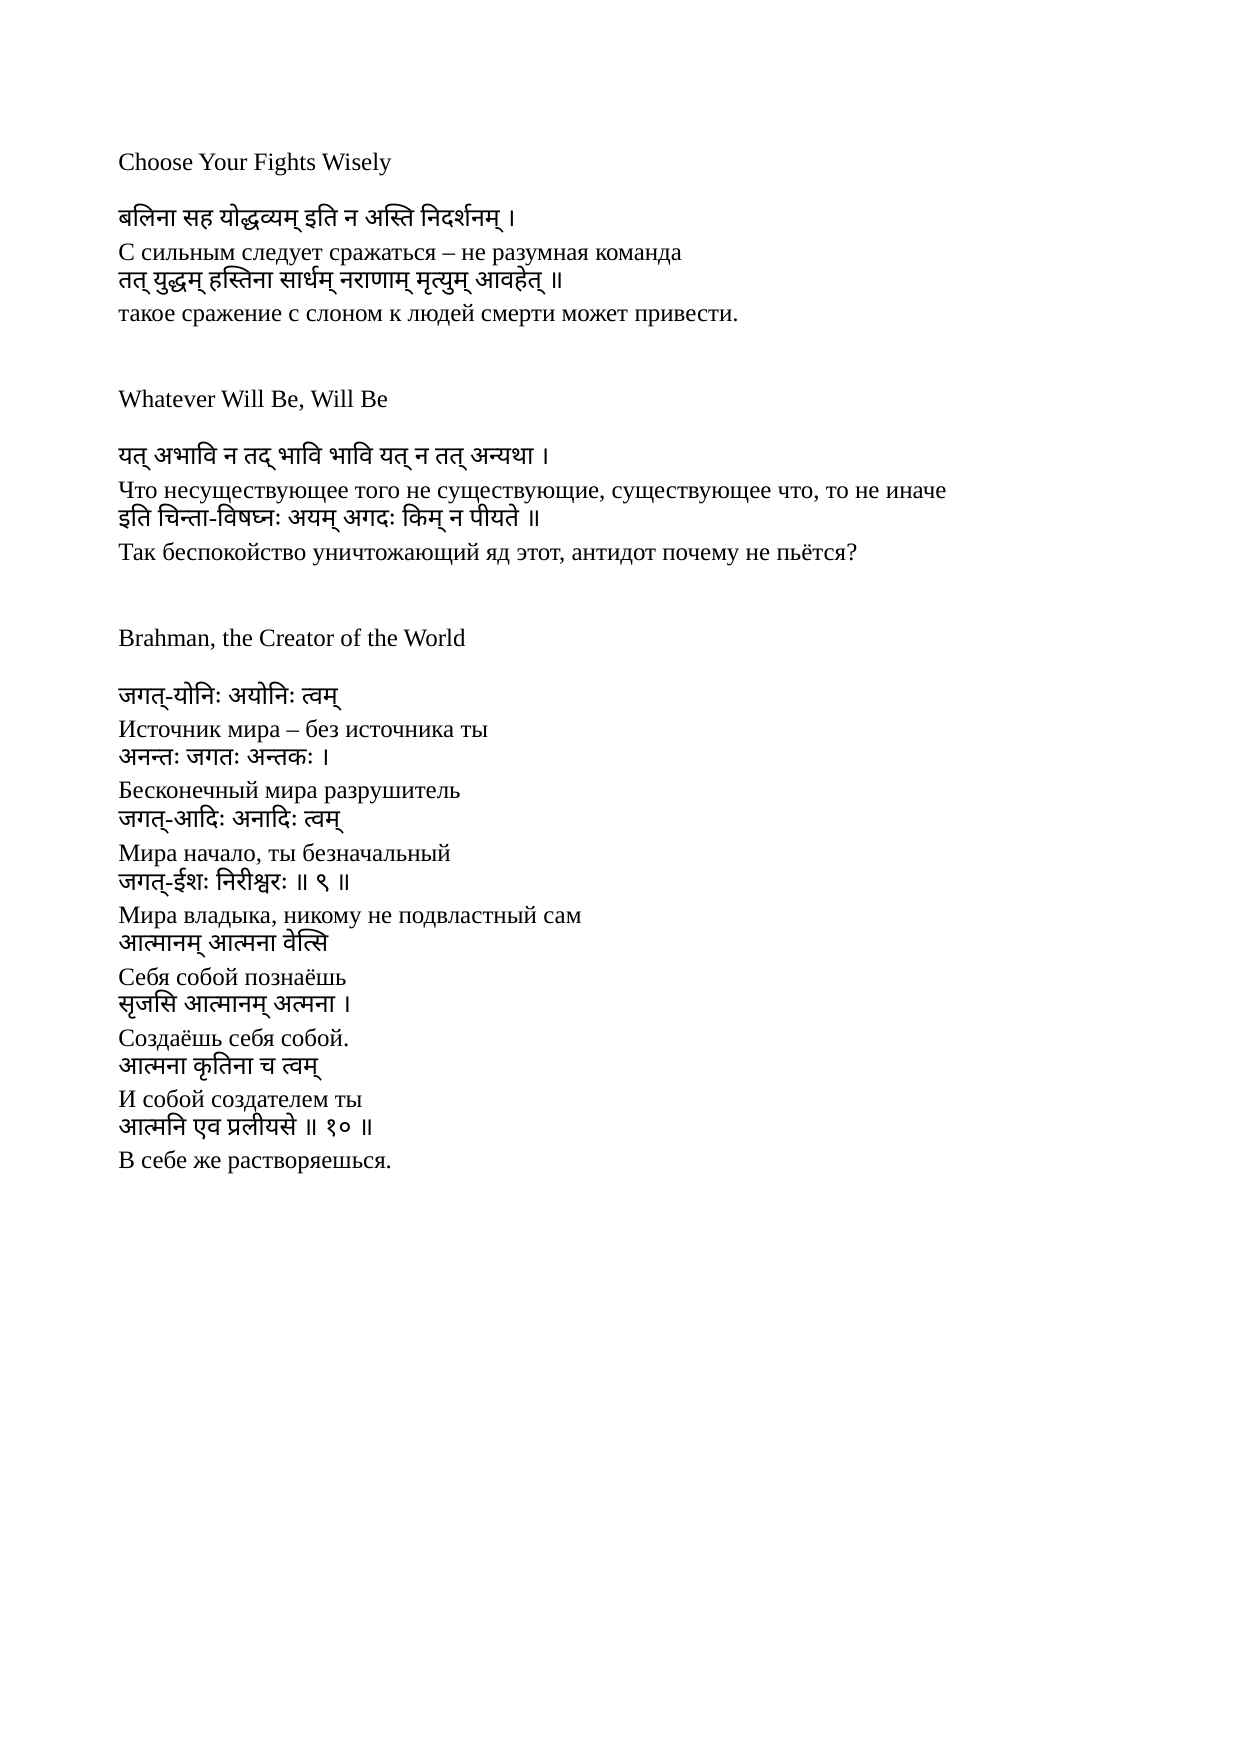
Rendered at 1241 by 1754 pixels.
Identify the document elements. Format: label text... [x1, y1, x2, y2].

text आत्मानम् आत्मना वेत्सि [118, 929, 1122, 962]
text Источник мира – без источника ты [118, 714, 1122, 743]
text तत् युद्धम् हस्तिना सार्धम् नराणाम् मृत्युम् आवहेत् ॥ [118, 266, 1122, 298]
text Choose Your Fights Wisely [118, 147, 1122, 176]
text बलिना सह योद्धव्यम् इति न अस्ति निदर्शनम् । [118, 204, 1122, 237]
text यत् अभावि न तद् भावि भावि यत् न तत् अन्यथा । [118, 442, 1122, 475]
text जगत्-योनिः अयोनिः त्वम् [118, 681, 1122, 714]
text Brahman, the Creator of the World [118, 623, 1122, 652]
text सृजसि आत्मानम् अत्मना । [118, 990, 1122, 1023]
text С сильным следует сражаться – не разумная команда [118, 237, 1122, 266]
text Создаёшь себя собой. [118, 1023, 1122, 1052]
text Бесконечный мира разрушитель [118, 776, 1122, 804]
text अनन्तः जगतः अन्तकः । [118, 743, 1122, 776]
text जगत्-ईशः निरीश्वरः ॥ ९ ॥ [118, 867, 1122, 900]
text Себя собой познаёшь [118, 962, 1122, 990]
text В себе же растворяешься. [118, 1146, 1122, 1174]
text जगत्-आदिः अनादिः त्वम् [118, 804, 1122, 838]
text Что несуществующее того не существующие, существующее что, то не иначе [118, 475, 1122, 503]
text इति चिन्ता-विषघ्नः अयम् अगदः किम् न पीयते ॥ [118, 503, 1122, 537]
text Мира начало, ты безначальный [118, 838, 1122, 867]
text И собой создателем ты [118, 1084, 1122, 1113]
text Так беспокойство уничтожающий яд этот, антидот почему не пьётся? [118, 537, 1122, 566]
text आत्मना कृतिना च त्वम् [118, 1052, 1122, 1084]
text Whatever Will Be, Will Be [118, 384, 1122, 413]
text आत्मनि एव प्रलीयसे ॥ १० ॥ [118, 1113, 1122, 1146]
text такое сражение с слоном к людей смерти может привести. [118, 298, 1122, 327]
text Мира владыка, никому не подвластный сам [118, 900, 1122, 929]
